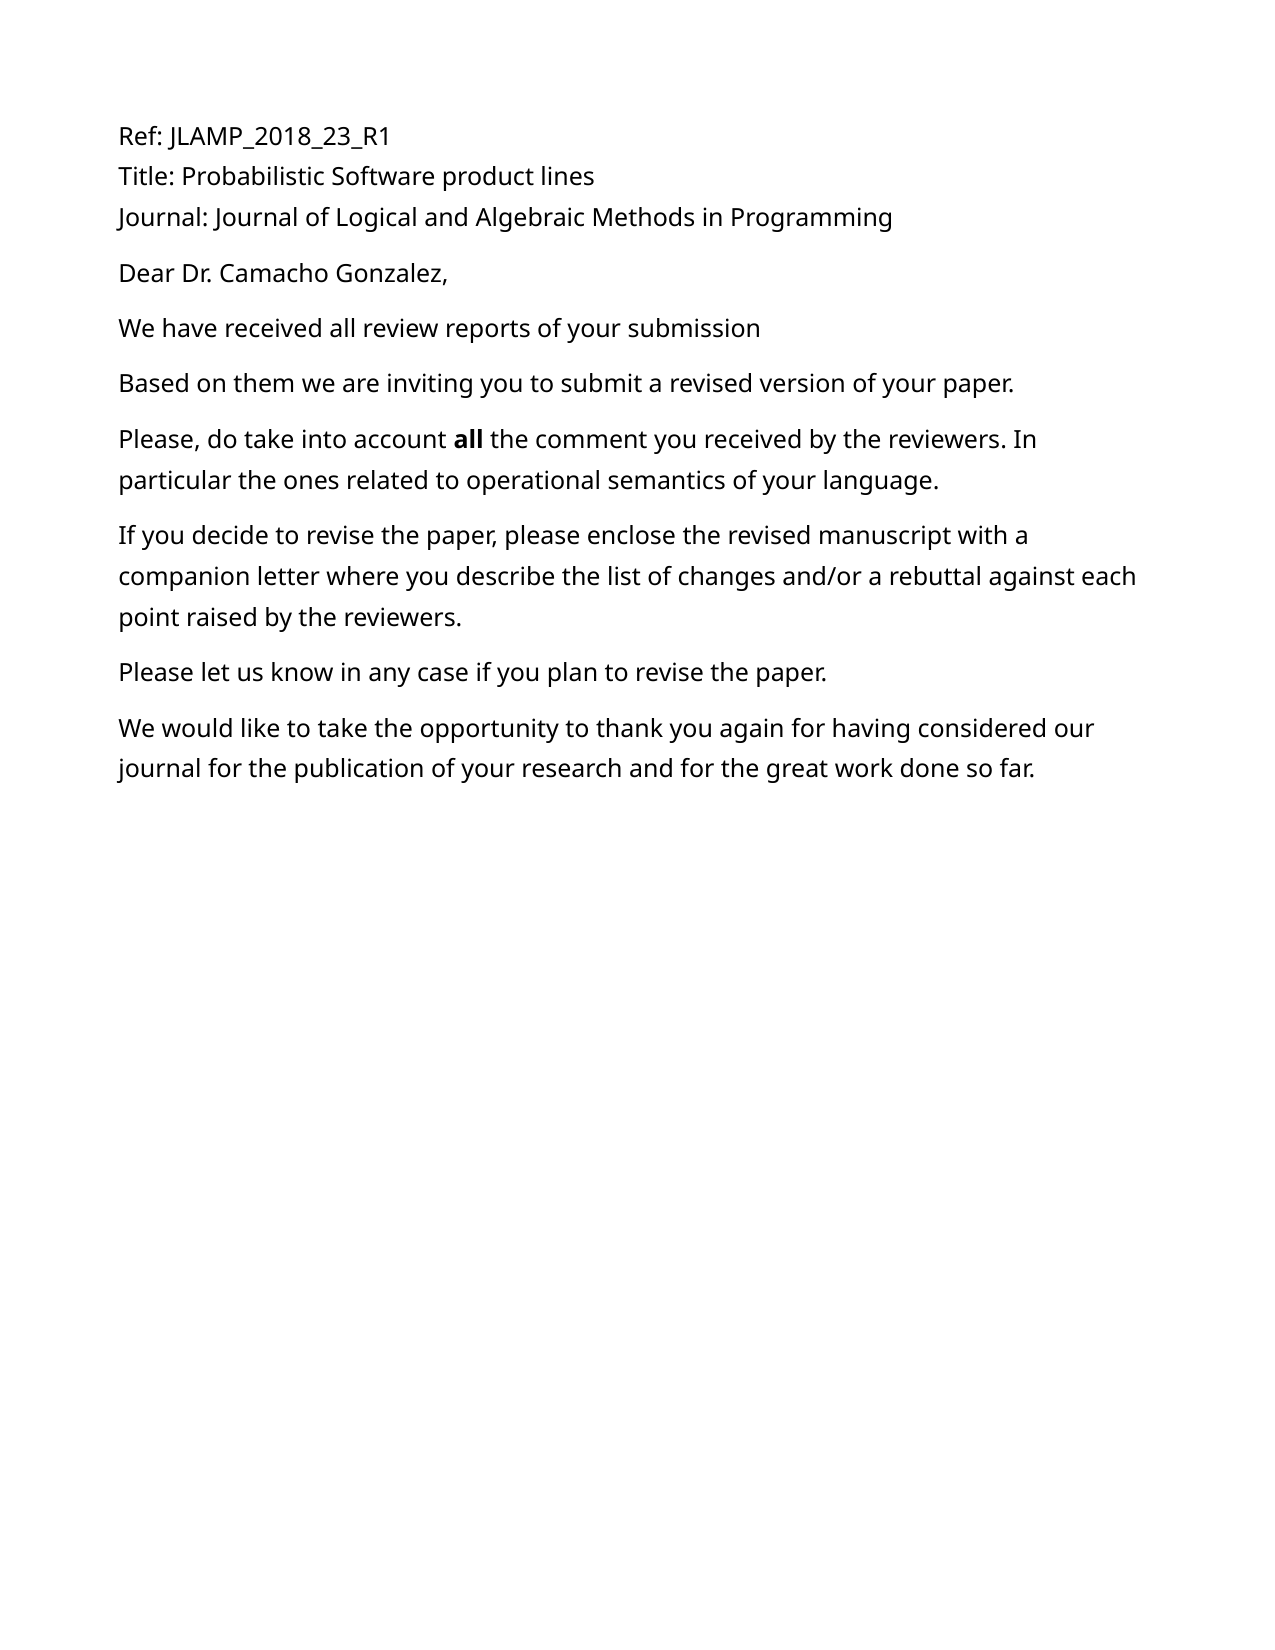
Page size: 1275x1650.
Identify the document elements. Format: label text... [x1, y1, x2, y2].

text Dear Dr. Camacho Gonzalez, [118, 255, 1157, 289]
text We would like to take the opportunity to thank you again for having considered our journal for the publication of your research and for the great work done so far. [118, 710, 1157, 785]
text Please let us know in any case if you plan to revise the paper. [118, 655, 1157, 689]
text We have received all review reports of your submission [118, 311, 1157, 345]
text If you decide to revise the paper, please enclose the revised manuscript with a companion letter where you describe the list of changes and/or a rebuttal against each point raised by the reviewers. [118, 518, 1157, 633]
text Please, do take into account all the comment you received by the reviewers. In particular the ones related to operational semantics of your language. [118, 421, 1157, 496]
text Ref: JLAMP_2018_23_R1 Title: Probabilistic Software product lines Journal: Journal of Logical and Algebraic Methods in Programming [118, 118, 1157, 234]
text Based on them we are inviting you to submit a revised version of your paper. [118, 366, 1157, 400]
